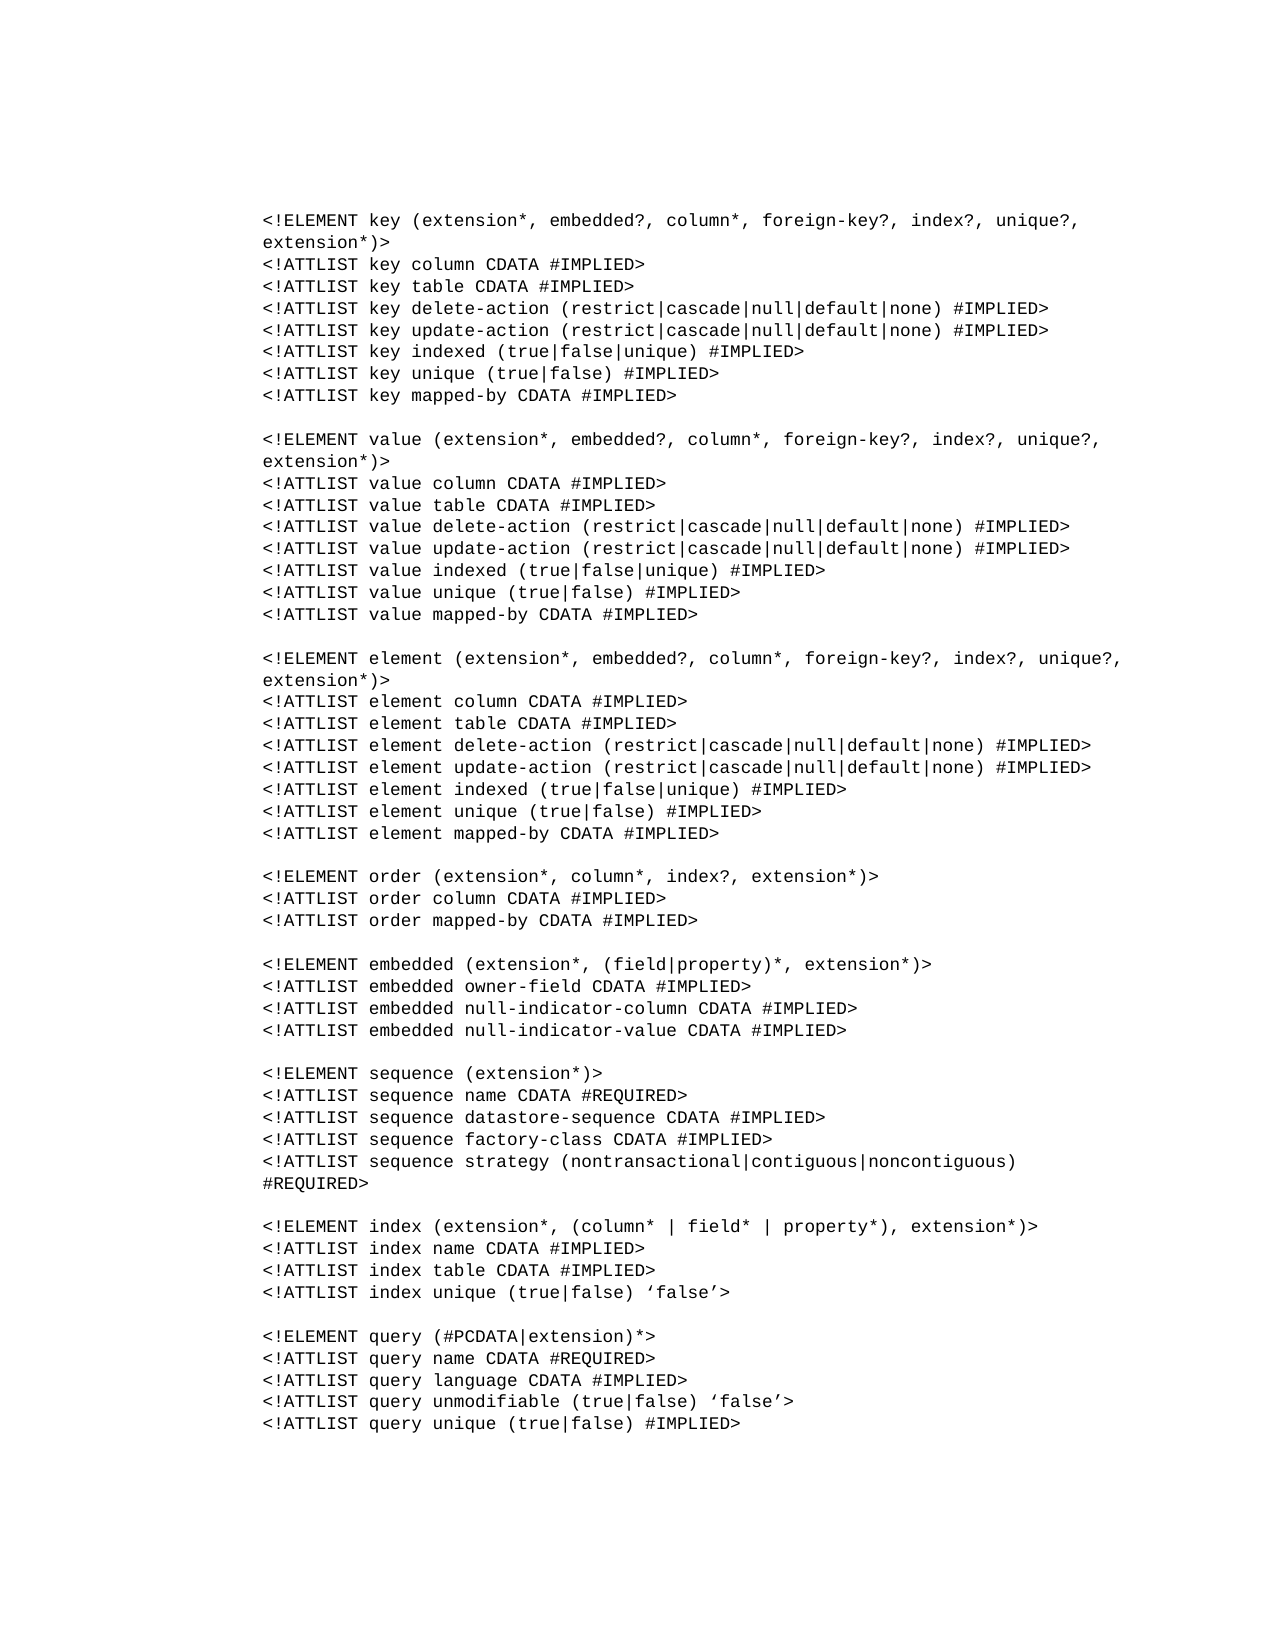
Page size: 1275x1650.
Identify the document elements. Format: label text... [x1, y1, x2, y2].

text <!ATTLIST element indexed (true|false|unique) #IMPLIED> [262, 779, 1125, 801]
text <!ATTLIST key table CDATA #IMPLIED> [262, 276, 1125, 297]
text <!ATTLIST element delete-action (restrict|cascade|null|default|none) #IMPLIED> [262, 735, 1125, 757]
text <!ATTLIST query unmodifiable (true|false) ‘false’> [262, 1391, 1125, 1413]
text <!ATTLIST element table CDATA #IMPLIED> [262, 713, 1125, 735]
text <!ATTLIST index name CDATA #IMPLIED> [262, 1238, 1125, 1260]
text <!ATTLIST query name CDATA #REQUIRED> [262, 1347, 1125, 1369]
text <!ATTLIST value column CDATA #IMPLIED> [262, 472, 1125, 494]
text <!ELEMENT query (#PCDATA|extension)*> [262, 1326, 1125, 1347]
text <!ATTLIST element unique (true|false) #IMPLIED> [262, 801, 1125, 822]
text <!ATTLIST sequence factory-class CDATA #IMPLIED> [262, 1129, 1125, 1151]
text <!ATTLIST element update-action (restrict|cascade|null|default|none) #IMPLIED> [262, 757, 1125, 779]
text <!ATTLIST element mapped-by CDATA #IMPLIED> [262, 822, 1125, 844]
text <!ATTLIST sequence strategy (nontransactional|contiguous|noncontiguous) #REQUIRED> [262, 1151, 1125, 1194]
text <!ATTLIST order mapped-by CDATA #IMPLIED> [262, 910, 1125, 932]
text <!ATTLIST value update-action (restrict|cascade|null|default|none) #IMPLIED> [262, 538, 1125, 560]
text <!ATTLIST key update-action (restrict|cascade|null|default|none) #IMPLIED> [262, 319, 1125, 341]
text <!ATTLIST sequence datastore-sequence CDATA #IMPLIED> [262, 1107, 1125, 1129]
text <!ATTLIST value unique (true|false) #IMPLIED> [262, 582, 1125, 604]
text <!ATTLIST embedded owner-field CDATA #IMPLIED> [262, 976, 1125, 997]
text <!ATTLIST key mapped-by CDATA #IMPLIED> [262, 385, 1125, 407]
text <!ATTLIST key delete-action (restrict|cascade|null|default|none) #IMPLIED> [262, 297, 1125, 319]
text <!ELEMENT element (extension*, embedded?, column*, foreign-key?, index?, unique?, extension*)> [262, 647, 1125, 691]
text <!ATTLIST embedded null-indicator-column CDATA #IMPLIED> [262, 997, 1125, 1019]
text <!ELEMENT value (extension*, embedded?, column*, foreign-key?, index?, unique?, extension*)> [262, 429, 1125, 472]
text <!ELEMENT order (extension*, column*, index?, extension*)> [262, 866, 1125, 888]
text <!ATTLIST query language CDATA #IMPLIED> [262, 1369, 1125, 1391]
text <!ATTLIST value table CDATA #IMPLIED> [262, 494, 1125, 516]
text <!ATTLIST embedded null-indicator-value CDATA #IMPLIED> [262, 1019, 1125, 1041]
text <!ATTLIST key column CDATA #IMPLIED> [262, 254, 1125, 276]
text <!ATTLIST order column CDATA #IMPLIED> [262, 888, 1125, 910]
text <!ELEMENT sequence (extension*)> [262, 1063, 1125, 1085]
text <!ATTLIST query unique (true|false) #IMPLIED> [262, 1413, 1125, 1435]
text <!ATTLIST index unique (true|false) ‘false’> [262, 1282, 1125, 1304]
text <!ELEMENT key (extension*, embedded?, column*, foreign-key?, index?, unique?, extension*)> [262, 210, 1125, 254]
text <!ATTLIST element column CDATA #IMPLIED> [262, 691, 1125, 713]
text <!ELEMENT embedded (extension*, (field|property)*, extension*)> [262, 954, 1125, 976]
text <!ATTLIST sequence name CDATA #REQUIRED> [262, 1085, 1125, 1107]
text <!ATTLIST key unique (true|false) #IMPLIED> [262, 363, 1125, 385]
text <!ATTLIST key indexed (true|false|unique) #IMPLIED> [262, 341, 1125, 363]
text <!ATTLIST value indexed (true|false|unique) #IMPLIED> [262, 560, 1125, 582]
text <!ELEMENT index (extension*, (column* | field* | property*), extension*)> [262, 1216, 1125, 1238]
text <!ATTLIST index table CDATA #IMPLIED> [262, 1260, 1125, 1282]
text <!ATTLIST value mapped-by CDATA #IMPLIED> [262, 604, 1125, 626]
text <!ATTLIST value delete-action (restrict|cascade|null|default|none) #IMPLIED> [262, 516, 1125, 538]
